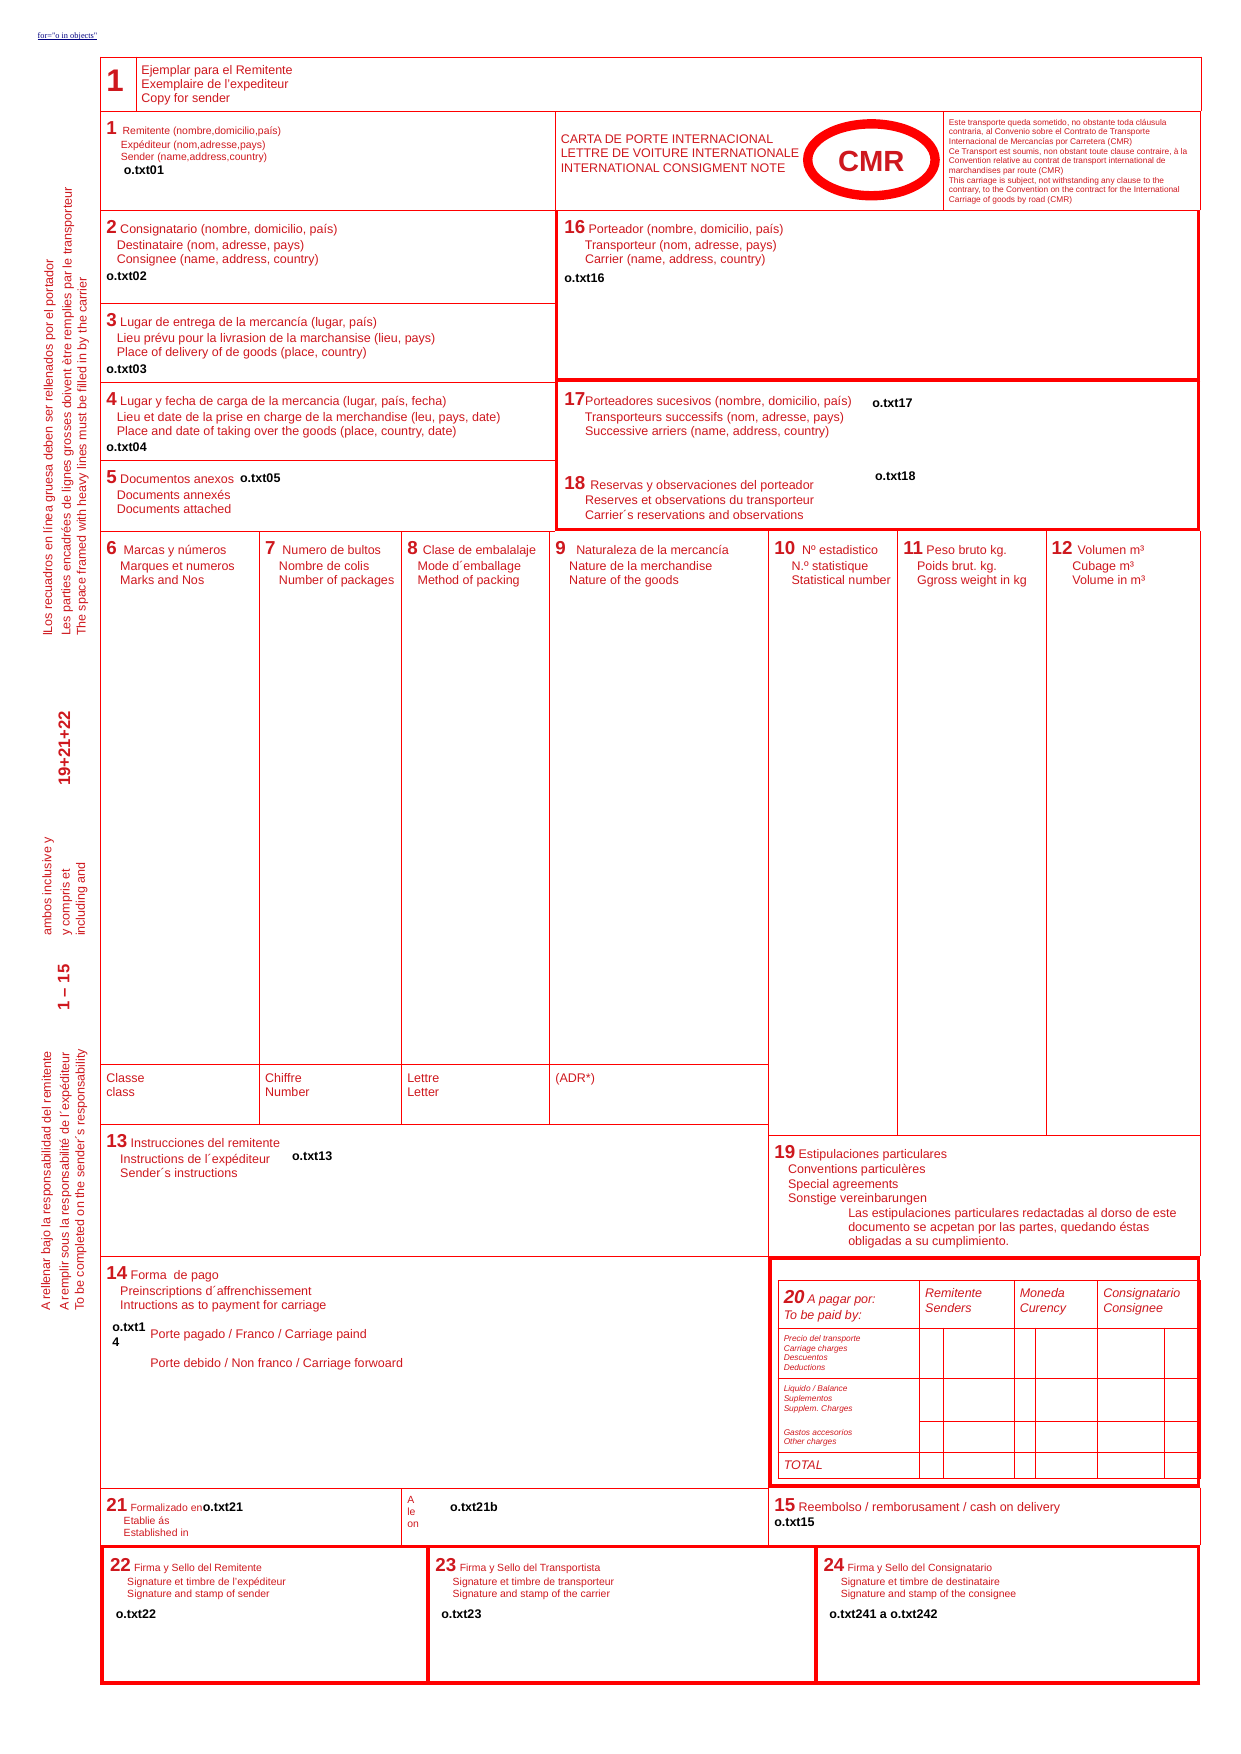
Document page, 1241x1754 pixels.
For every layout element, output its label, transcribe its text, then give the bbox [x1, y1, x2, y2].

table_cell [1098, 1453, 1164, 1478]
table_cell 3 Lugar de entrega de la mercancía (lugar, país) Lieu prévu pour la livrasion de la marchansise (lieu, pays) Place of delivery of de goods (place, country) o.txt03 [101, 304, 555, 382]
table_cell [944, 1422, 1014, 1452]
table_cell 21 Formalizado en Etablie ás Established in [101, 1489, 401, 1545]
table_header Este transporte queda sometido, no obstante toda cláusula contraria, al Convenio sobre el Contrato de Transporte Internacional de Mercancías por Carretera (CMR) Ce Transport est soumis, non obstant toute clause contraire, à la Convention relative au contrat de transport international de marchandises par route (CMR) This carriage is subject, not withstanding any clause to the contrary, to the Convention on the contract for the International Carriage of goods by road (CMR) [944, 112, 1200, 210]
table_cell 9 Naturaleza de la mercancía Nature de la merchandise Nature of the goods [550, 531, 768, 1064]
text for="o in objects" [37, 31, 1201, 40]
table_cell 2 Consignatario (nombre, domicilio, país) Destinataire (nom, adresse, pays) Consignee (name, address, country) o.txt02 [101, 211, 555, 303]
table_cell [1036, 1453, 1097, 1478]
table_cell 23 Firma y Sello del Transportista Signature et timbre de transporteur Signature and stamp of the carrier [430, 1548, 814, 1681]
table_cell [944, 1453, 1014, 1478]
table_cell [1098, 1329, 1164, 1378]
table_cell 6 Marcas y números Marques et numeros Marks and Nos [101, 532, 259, 1064]
table_cell 14 Forma de pago Preinscriptions d´affrenchissement Intructions as to payment for carriage Porte pagado / Franco / Carriage paind Porte debido / Non franco / Carriage forwoard [101, 1257, 768, 1488]
table_cell [944, 1379, 1014, 1421]
table_cell 22 Firma y Sello del Remitente Signature et timbre de l’expéditeur Signature and stamp of sender [104, 1548, 426, 1681]
table_cell TOTAL [779, 1453, 919, 1478]
table_cell 13 Instrucciones del remitente Instructions de l´expéditeur Sender´s instructions [101, 1125, 768, 1256]
table_header Remitente Senders [920, 1281, 1014, 1327]
table_cell 7 Numero de bultos Nombre de colis Number of packages [260, 532, 401, 1064]
table_cell 5 Documentos anexos Documents annexés Documents attached [101, 461, 555, 531]
table_cell [1165, 1422, 1197, 1452]
table_cell [1036, 1329, 1097, 1378]
table_cell Lettre Letter [402, 1065, 549, 1124]
table_header CARTA DE PORTE INTERNACIONAL LETTRE DE VOITURE INTERNATIONALE INTERNATIONAL CONSIGMENT NOTE [556, 112, 943, 210]
table_cell 12 Volumen m³ Cubage m³ Volume in m³ [1047, 531, 1200, 1135]
table_cell [920, 1453, 943, 1478]
table_header 20 A pagar por: To be paid by: [779, 1281, 919, 1327]
table_cell [1165, 1453, 1197, 1478]
table_header Moneda Curency [1015, 1281, 1097, 1327]
table_cell [1015, 1329, 1035, 1378]
table_cell [1015, 1453, 1035, 1478]
table_header 1 Remitente (nombre,domicilio,país) Expéditeur (nom,adresse,pays) Sender (name,address,country) o.txt01 [101, 112, 555, 210]
table_cell 10 Nº estadistico N.º statistique Statistical number [769, 531, 897, 1135]
table_cell [1015, 1379, 1035, 1421]
table_cell [772, 1260, 1197, 1484]
table_cell [1098, 1379, 1164, 1421]
table_cell A le on [402, 1489, 768, 1545]
table_cell [1036, 1422, 1097, 1452]
table_cell Precio del transporte Carriage charges Descuentos Deductions [779, 1329, 919, 1378]
table_cell (ADR*) [550, 1065, 768, 1124]
table_cell 8 Clase de embalalaje Mode d´emballage Method of packing [402, 532, 549, 1064]
table_cell [1015, 1422, 1035, 1452]
table_cell 11 Peso bruto kg. Poids brut. kg. Ggross weight in kg [898, 531, 1046, 1135]
table_cell 24 Firma y Sello del Consignatario Signature et timbre de destinataire Signature and stamp of the consignee [818, 1548, 1197, 1681]
table_header Consignatario Consignee [1098, 1281, 1197, 1327]
table_cell Classe class [101, 1065, 259, 1124]
table_cell 17Porteadores sucesivos (nombre, domicilio, país) Transporteurs successifs (nom, adresse, pays) Successive arriers (name, address, country) 18 Reservas y observaciones del porteador Reserves et observations du transporteur Carrier´s reservations and observations [558, 382, 1197, 528]
table_cell [920, 1329, 943, 1378]
table_cell [944, 1329, 1014, 1378]
table_cell [920, 1379, 943, 1421]
table_cell [920, 1422, 943, 1452]
table_cell 19 Estipulaciones particulares Conventions particulères Special agreements Sonstige vereinbarungen Las estipulaciones particulares redactadas al dorso de este documento se acpetan por las partes, quedando éstas obligadas a su cumplimiento. [769, 1136, 1200, 1256]
table_cell 15 Reembolso / remborusament / cash on delivery o.txt15 [769, 1488, 1200, 1545]
table_cell [1098, 1422, 1164, 1452]
table_cell 16 Porteador (nombre, domicilio, país) Transporteur (nom, adresse, pays) Carrier (name, address, country) o.txt16 [558, 211, 1197, 378]
table_cell Liquido / Balance Suplementos Supplem. Charges Gastos accesorios Other charges [779, 1379, 919, 1452]
table_cell [1165, 1329, 1197, 1378]
table_cell 4 Lugar y fecha de carga de la mercancia (lugar, país, fecha) Lieu et date de la prise en charge de la merchandise (leu, pays, date) Place and date of taking over the goods (place, country, date) o.txt04 [101, 383, 555, 460]
table_cell [1165, 1379, 1197, 1421]
table_header 1 [101, 58, 136, 111]
table_cell Chiffre Number [260, 1065, 401, 1124]
table_cell [1036, 1379, 1097, 1421]
table_header Ejemplar para el Remitente Exemplaire de l’expediteur Copy for sender [137, 58, 1201, 111]
